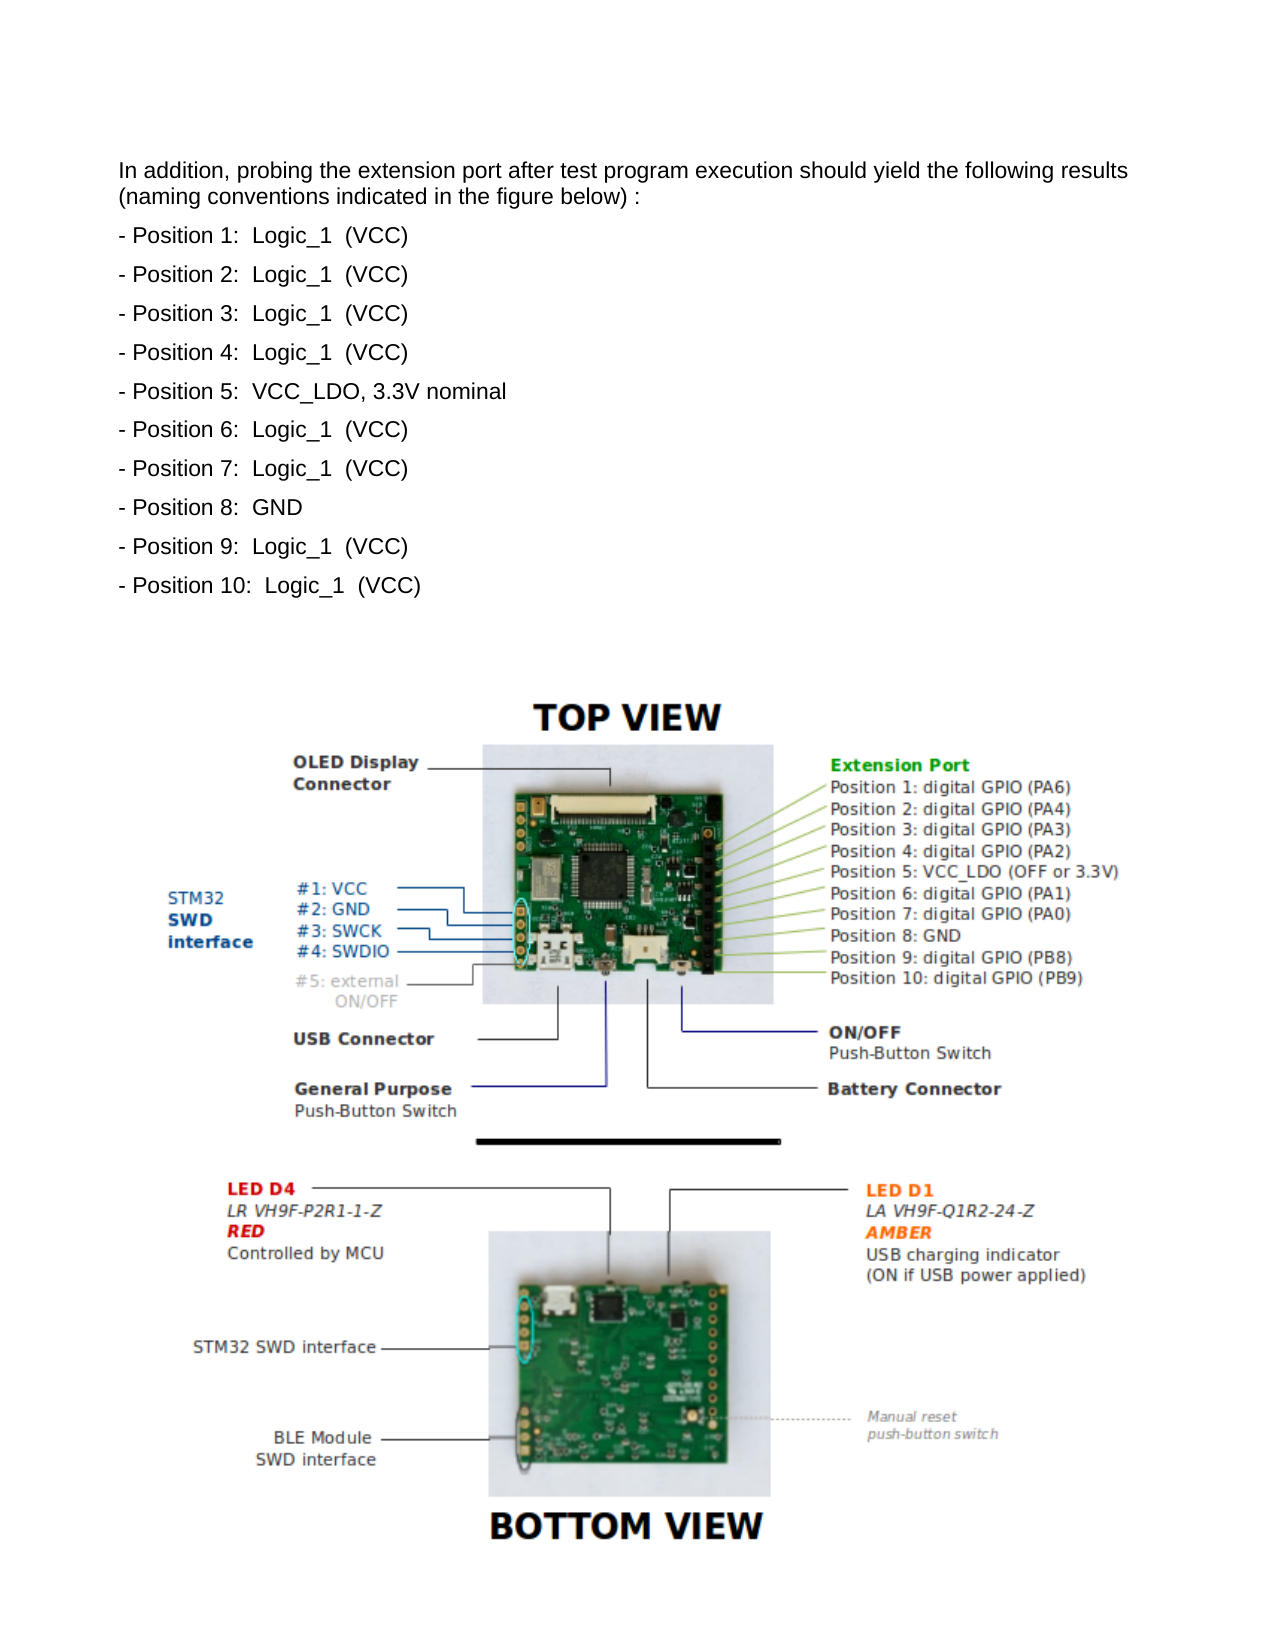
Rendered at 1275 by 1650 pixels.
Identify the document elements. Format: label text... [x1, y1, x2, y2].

text - Position 2: Logic_1 (VCC) [118, 261, 1157, 287]
text - Position 4: Logic_1 (VCC) [118, 339, 1157, 365]
text - Position 3: Logic_1 (VCC) [118, 300, 1157, 326]
text - Position 7: Logic_1 (VCC) [118, 455, 1157, 482]
text - Position 6: Logic_1 (VCC) [118, 416, 1157, 443]
picture [38, 648, 1256, 1605]
text - Position 5: VCC_LDO, 3.3V nominal [118, 378, 1157, 404]
text - Position 9: Logic_1 (VCC) [118, 533, 1157, 559]
text - Position 10: Logic_1 (VCC) [118, 572, 1157, 598]
text - Position 8: GND [118, 494, 1157, 521]
text In addition, probing the extension port after test program execution should yield the following results (naming conventions indicated in the figure below) : [118, 157, 1157, 210]
text - Position 1: Logic_1 (VCC) [118, 222, 1157, 248]
